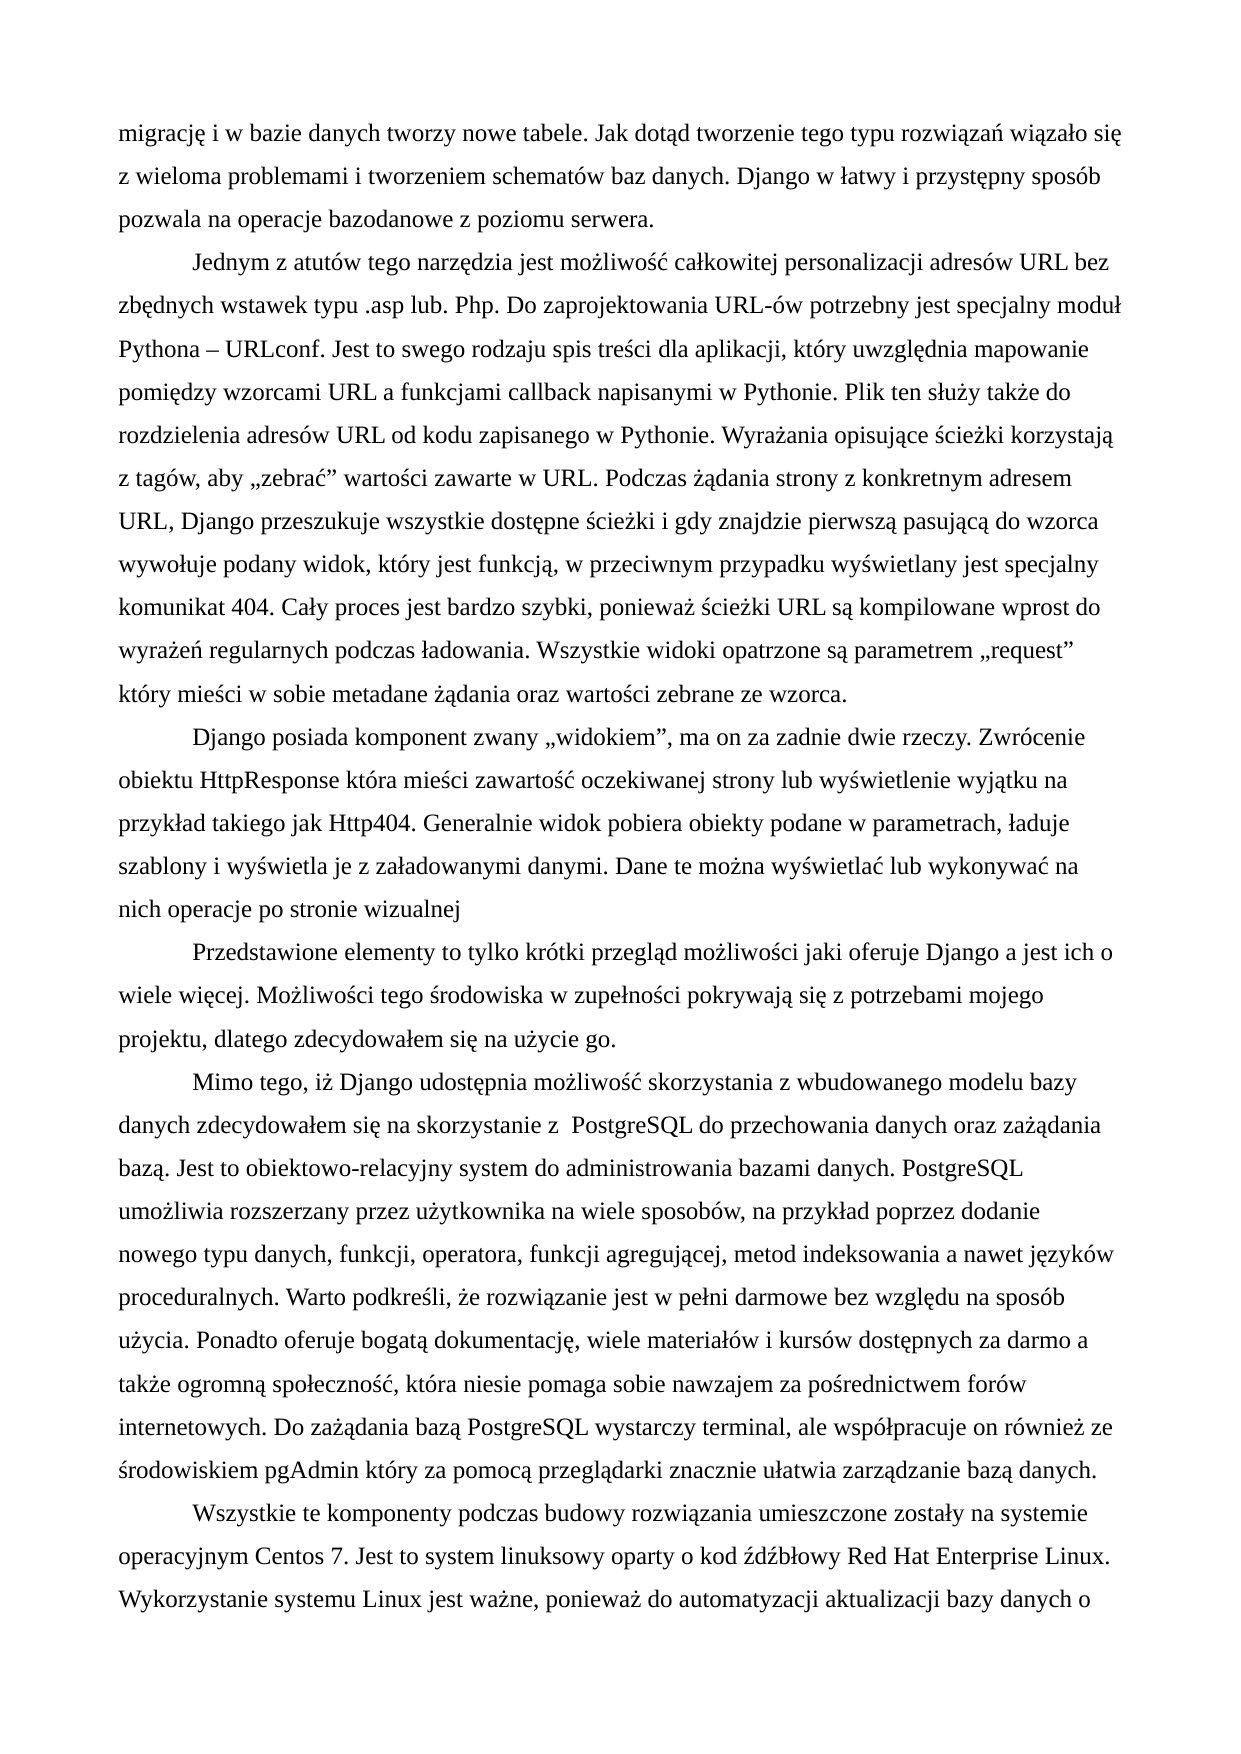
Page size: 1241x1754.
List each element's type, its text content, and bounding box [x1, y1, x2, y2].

text migrację i w bazie danych tworzy nowe tabele. Jak dotąd tworzenie tego typu rozwiązań wiązało się z wieloma problemami i tworzeniem schematów baz danych. Django w łatwy i przystępny sposób pozwala na operacje bazodanowe z poziomu serwera. [118, 118, 1122, 233]
text Przedstawione elementy to tylko krótki przegląd możliwości jaki oferuje Django a jest ich o wiele więcej. Możliwości tego środowiska w zupełności pokrywają się z potrzebami mojego projektu, dlatego zdecydowałem się na użycie go. [118, 937, 1122, 1052]
text Jednym z atutów tego narzędzia jest możliwość całkowitej personalizacji adresów URL bez zbędnych wstawek typu .asp lub. Php. Do zaprojektowania URL-ów potrzebny jest specjalny moduł Pythona – URLconf. Jest to swego rodzaju spis treści dla aplikacji, który uwzględnia mapowanie pomiędzy wzorcami URL a funkcjami callback napisanymi w Pythonie. Plik ten służy także do rozdzielenia adresów URL od kodu zapisanego w Pythonie. Wyrażania opisujące ścieżki korzystają z tagów, aby „zebrać” wartości zawarte w URL. Podczas żądania strony z konkretnym adresem URL, Django przeszukuje wszystkie dostępne ścieżki i gdy znajdzie pierwszą pasującą do wzorca wywołuje podany widok, który jest funkcją, w przeciwnym przypadku wyświetlany jest specjalny komunikat 404. Cały proces jest bardzo szybki, ponieważ ścieżki URL są kompilowane wprost do wyrażeń regularnych podczas ładowania. Wszystkie widoki opatrzone są parametrem „request” który mieści w sobie metadane żądania oraz wartości zebrane ze wzorca. [118, 247, 1122, 707]
text Wszystkie te komponenty podczas budowy rozwiązania umieszczone zostały na systemie operacyjnym Centos 7. Jest to system linuksowy oparty o kod źdźbłowy Red Hat Enterprise Linux. Wykorzystanie systemu Linux jest ważne, ponieważ do automatyzacji aktualizacji bazy danych o [118, 1498, 1122, 1613]
text Django posiada komponent zwany „widokiem”, ma on za zadnie dwie rzeczy. Zwrócenie obiektu HttpResponse która mieści zawartość oczekiwanej strony lub wyświetlenie wyjątku na przykład takiego jak Http404. Generalnie widok pobiera obiekty podane w parametrach, ładuje szablony i wyświetla je z załadowanymi danymi. Dane te można wyświetlać lub wykonywać na nich operacje po stronie wizualnej [118, 722, 1122, 923]
text Mimo tego, iż Django udostępnia możliwość skorzystania z wbudowanego modelu bazy danych zdecydowałem się na skorzystanie z PostgreSQL do przechowania danych oraz zażądania bazą. Jest to obiektowo-relacyjny system do administrowania bazami danych. PostgreSQL umożliwia rozszerzany przez użytkownika na wiele sposobów, na przykład poprzez dodanie nowego typu danych, funkcji, operatora, funkcji agregującej, metod indeksowania a nawet języków proceduralnych. Warto podkreśli, że rozwiązanie jest w pełni darmowe bez względu na sposób użycia. Ponadto oferuje bogatą dokumentację, wiele materiałów i kursów dostępnych za darmo a także ogromną społeczność, która niesie pomaga sobie nawzajem za pośrednictwem forów internetowych. Do zażądania bazą PostgreSQL wystarczy terminal, ale współpracuje on również ze środowiskiem pgAdmin który za pomocą przeglądarki znacznie ułatwia zarządzanie bazą danych. [118, 1067, 1122, 1484]
